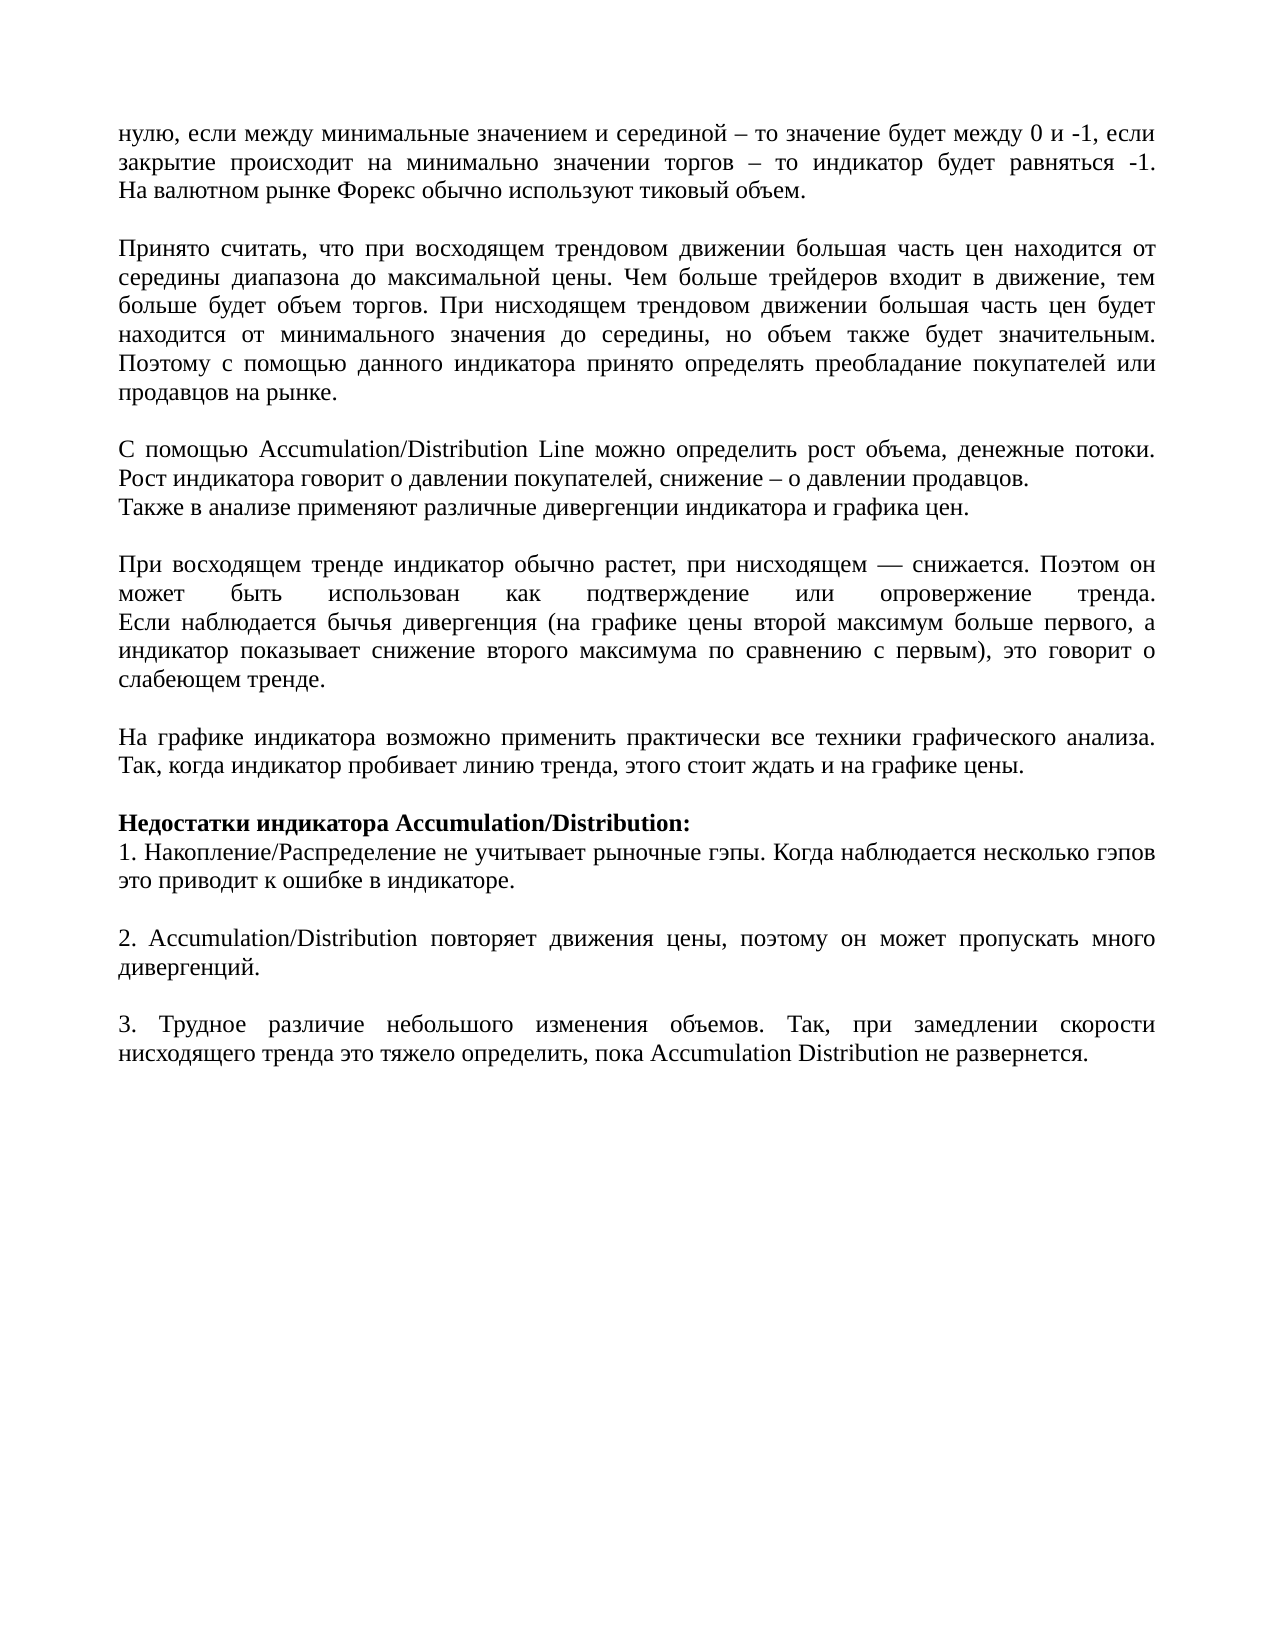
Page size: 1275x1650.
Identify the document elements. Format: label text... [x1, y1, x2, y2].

list 1. Накопление/Распределение не учитывает рыночные гэпы. Когда наблюдается несколько гэпов это приводит к ошибке в индикаторе. [118, 837, 1157, 894]
text Недостатки индикатора Accumulation/Distribution: [118, 808, 1157, 837]
text нулю, если между минимальные значением и серединой – то значение будет между 0 и -1, если закрытие происходит на минимально значении торгов – то индикатор будет равняться -1. На валютном рынке Форекс обычно используют тиковый объем. [118, 118, 1157, 204]
text С помощью Accumulation/Distribution Line можно определить рост объема, денежные потоки. Рост индикатора говорит о давлении покупателей, снижение – о давлении продавцов. [118, 434, 1157, 492]
list 2. Accumulation/Distribution повторяет движения цены, поэтому он может пропускать много дивергенций. [118, 923, 1157, 981]
text На графике индикатора возможно применить практически все техники графического анализа. Так, когда индикатор пробивает линию тренда, этого стоит ждать и на графике цены. [118, 693, 1157, 779]
text Также в анализе применяют различные дивергенции индикатора и графика цен. [118, 492, 1157, 521]
text Принято считать, что при восходящем трендовом движении большая часть цен находится от середины диапазона до максимальной цены. Чем больше трейдеров входит в движение, тем больше будет объем торгов. При нисходящем трендовом движении большая часть цен будет находится от минимального значения до середины, но объем также будет значительным. Поэтому с помощью данного индикатора принято определять преобладание покупателей или продавцов на рынке. [118, 233, 1157, 406]
text При восходящем тренде индикатор обычно растет, при нисходящем — снижается. Поэтом он может быть использован как подтверждение или опровержение тренда. Если наблюдается бычья дивергенция (на графике цены второй максимум больше первого, а индикатор показывает снижение второго максимума по сравнению с первым), это говорит о слабеющем тренде. [118, 549, 1157, 693]
list 3. Трудное различие небольшого изменения объемов. Так, при замедлении скорости нисходящего тренда это тяжело определить, пока Accumulation Distribution не развернется. [118, 1009, 1157, 1067]
